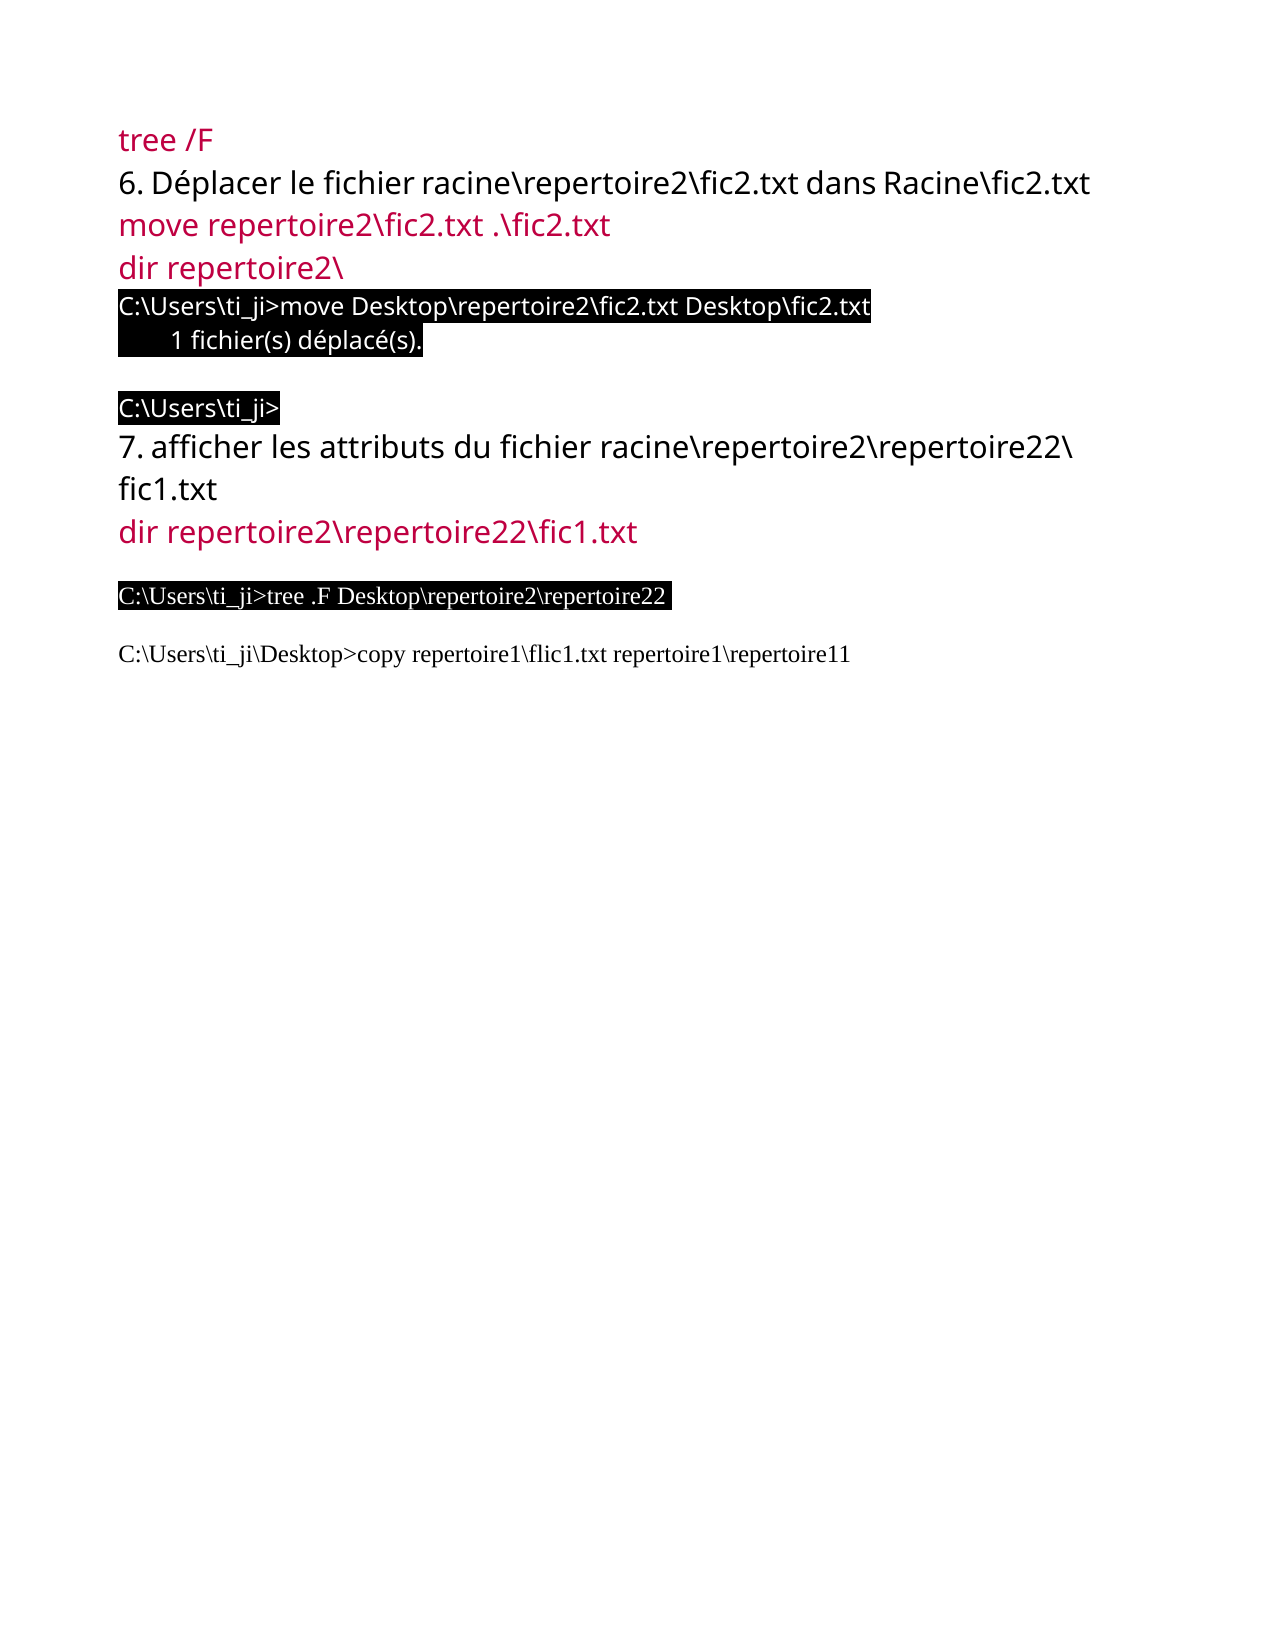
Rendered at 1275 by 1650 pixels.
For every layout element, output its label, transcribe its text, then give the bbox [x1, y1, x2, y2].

text 1 fichier(s) déplacé(s). [118, 323, 1157, 357]
text dir repertoire2\ [118, 246, 1157, 288]
text C:\Users\ti_ji>tree .F Desktop\repertoire2\repertoire22 [118, 553, 1157, 610]
text C:\Users\ti_ji> 7. afficher les attributs du fichier racine\repertoire2\repertoire22\fic1.txt [118, 391, 1157, 510]
text move repertoire2\fic2.txt .\fic2.txt [118, 203, 1157, 246]
text dir repertoire2\repertoire22\fic1.txt [118, 510, 1157, 553]
text C:\Users\ti_ji>move Desktop\repertoire2\fic2.txt Desktop\fic2.txt [118, 288, 1157, 323]
text C:\Users\ti_ji\Desktop>copy repertoire1\flic1.txt repertoire1\repertoire11 [118, 639, 1157, 668]
text tree /F [118, 118, 1157, 161]
text 6. Déplacer le fichier racine\repertoire2\fic2.txt dans Racine\fic2.txt [118, 161, 1157, 203]
